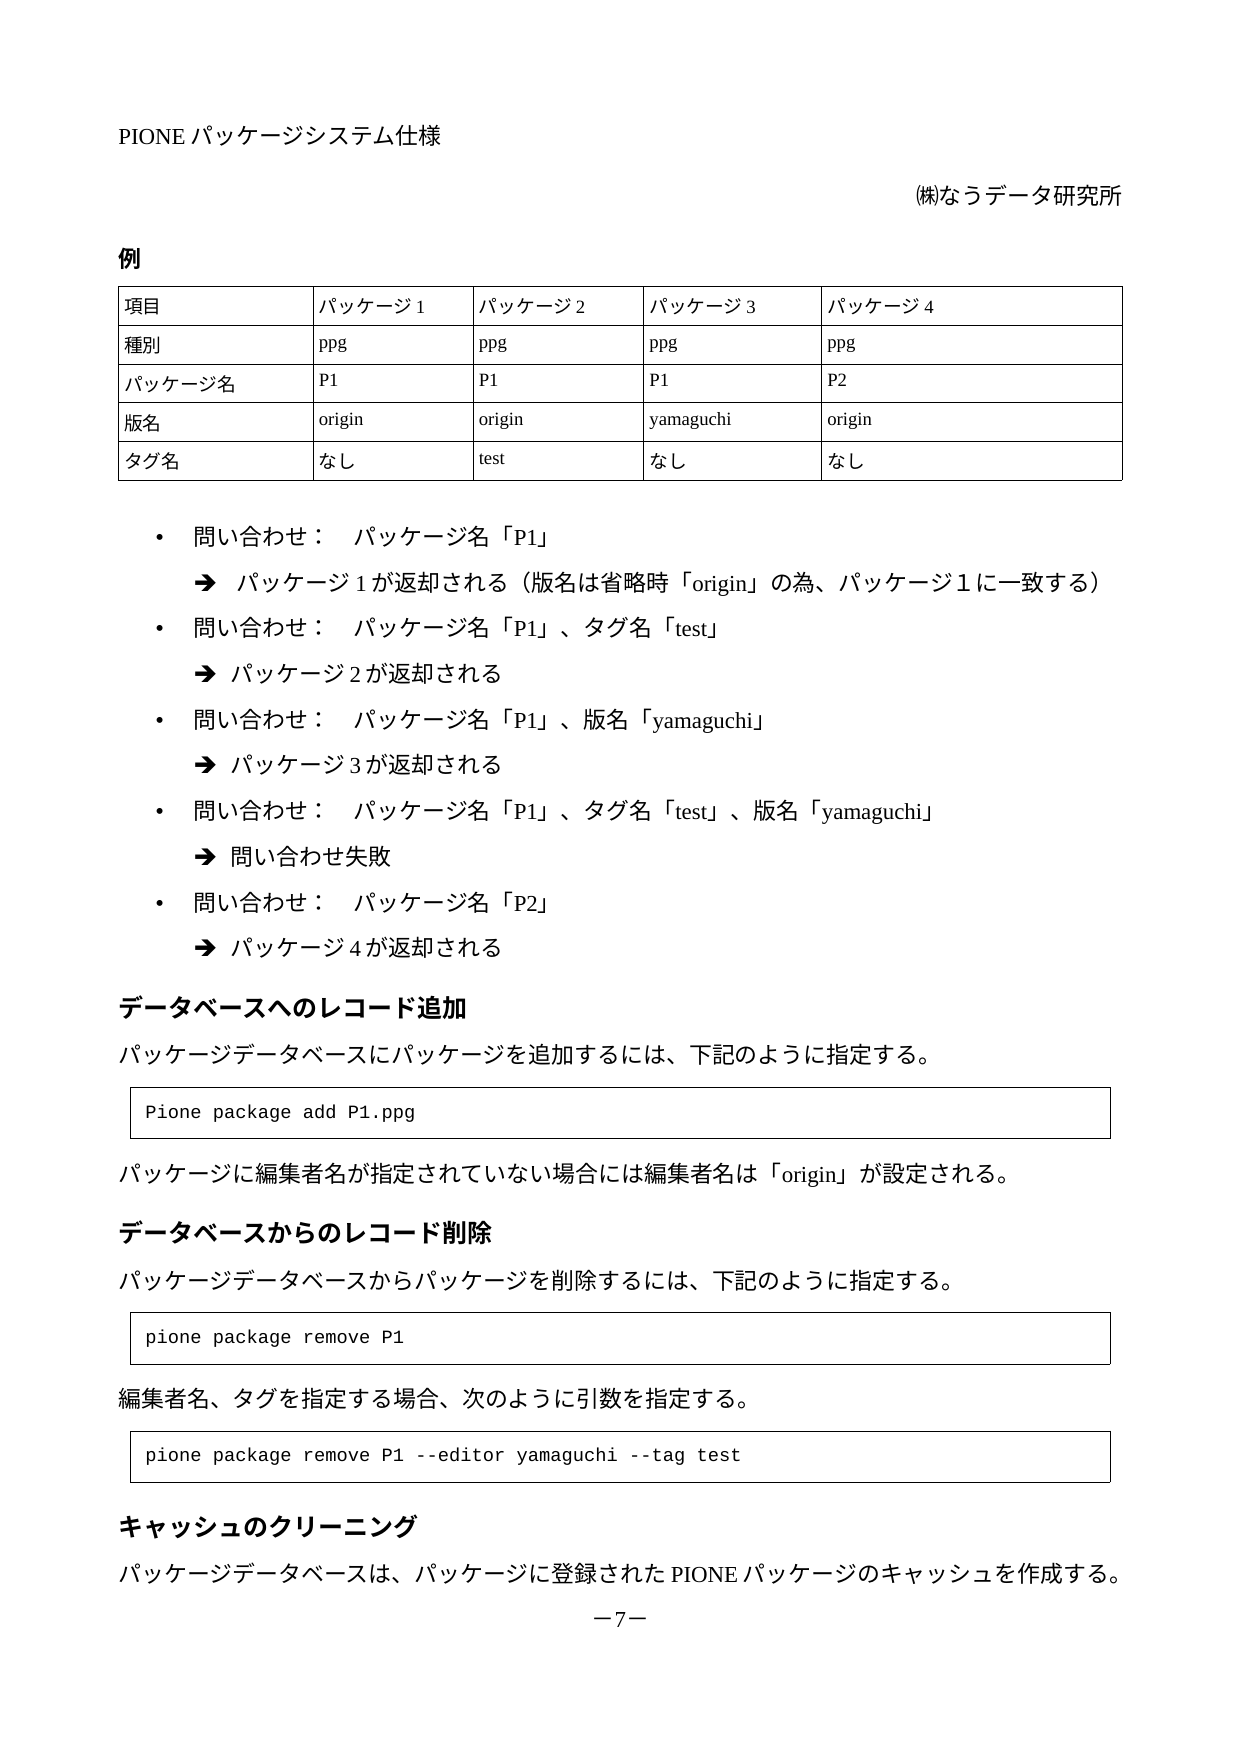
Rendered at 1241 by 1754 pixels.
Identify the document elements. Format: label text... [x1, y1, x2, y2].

table_header パッケージ3 [644, 287, 821, 325]
table_header パッケージ4 [822, 287, 1122, 325]
list パッケージ2が返却される [193, 656, 1122, 689]
table_cell P1 [314, 365, 473, 402]
table_cell test [474, 442, 643, 480]
table_cell ppg [822, 326, 1122, 363]
table_cell 種別 [119, 326, 313, 363]
table_header 項目 [119, 287, 313, 325]
table_cell origin [314, 403, 473, 441]
table_cell ppg [644, 326, 821, 363]
table_cell なし [314, 442, 473, 480]
table_header パッケージ2 [474, 287, 643, 325]
table_cell P1 [474, 365, 643, 402]
table_cell P2 [822, 365, 1122, 402]
text pione package remove P1 [131, 1313, 1110, 1364]
text パッケージデータベースは、パッケージに登録されたPIONEパッケージのキャッシュを作成する。このキャッシュはデータベースからパッケージを削除された際にも削除されない為、ディスク領域から解放したい場合にはpione cleanコマンドにより削除する必要がある。 [118, 1556, 1122, 1589]
list 問い合わせ： パッケージ名「P1」、版名「yamaguchi」 [156, 702, 1122, 735]
table_cell P1 [644, 365, 821, 402]
list 問い合わせ失敗 [193, 839, 1122, 872]
table_cell ppg [314, 326, 473, 363]
text 編集者名、タグを指定する場合、次のように引数を指定する。 [118, 1381, 1122, 1414]
subtitle キャッシュのクリーニング [118, 1507, 1122, 1544]
list 問い合わせ： パッケージ名「P1」 [156, 519, 1122, 552]
text パッケージに編集者名が指定されていない場合には編集者名は「origin」が設定される。 [118, 1156, 1122, 1189]
table_cell ppg [474, 326, 643, 363]
list パッケージ4が返却される [193, 930, 1122, 963]
table_cell パッケージ名 [119, 365, 313, 402]
table_header パッケージ1 [314, 287, 473, 325]
list 問い合わせ： パッケージ名「P2」 [156, 884, 1122, 918]
text パッケージデータベースからパッケージを削除するには、下記のように指定する。 [118, 1262, 1122, 1296]
list 問い合わせ： パッケージ名「P1」、タグ名「test」 [156, 610, 1122, 643]
text pione package remove P1 --editor yamaguchi --tag test [131, 1432, 1110, 1482]
table_cell origin [474, 403, 643, 441]
table_cell なし [822, 442, 1122, 480]
list パッケージ1が返却される（版名は省略時「origin」の為、パッケージ１に一致する） [193, 564, 1122, 598]
text Pione package add P1.ppg [131, 1088, 1110, 1138]
text パッケージデータベースにパッケージを追加するには、下記のように指定する。 [118, 1037, 1122, 1071]
subtitle データベースへのレコード追加 [118, 988, 1122, 1025]
subtitle 例 [118, 240, 1122, 274]
table_cell origin [822, 403, 1122, 441]
table_cell 版名 [119, 403, 313, 441]
list パッケージ3が返却される [193, 747, 1122, 781]
list 問い合わせ： パッケージ名「P1」、タグ名「test」、版名「yamaguchi」 [156, 793, 1122, 826]
table_cell なし [644, 442, 821, 480]
subtitle データベースからのレコード削除 [118, 1214, 1122, 1250]
table_cell タグ名 [119, 442, 313, 480]
table_cell yamaguchi [644, 403, 821, 441]
